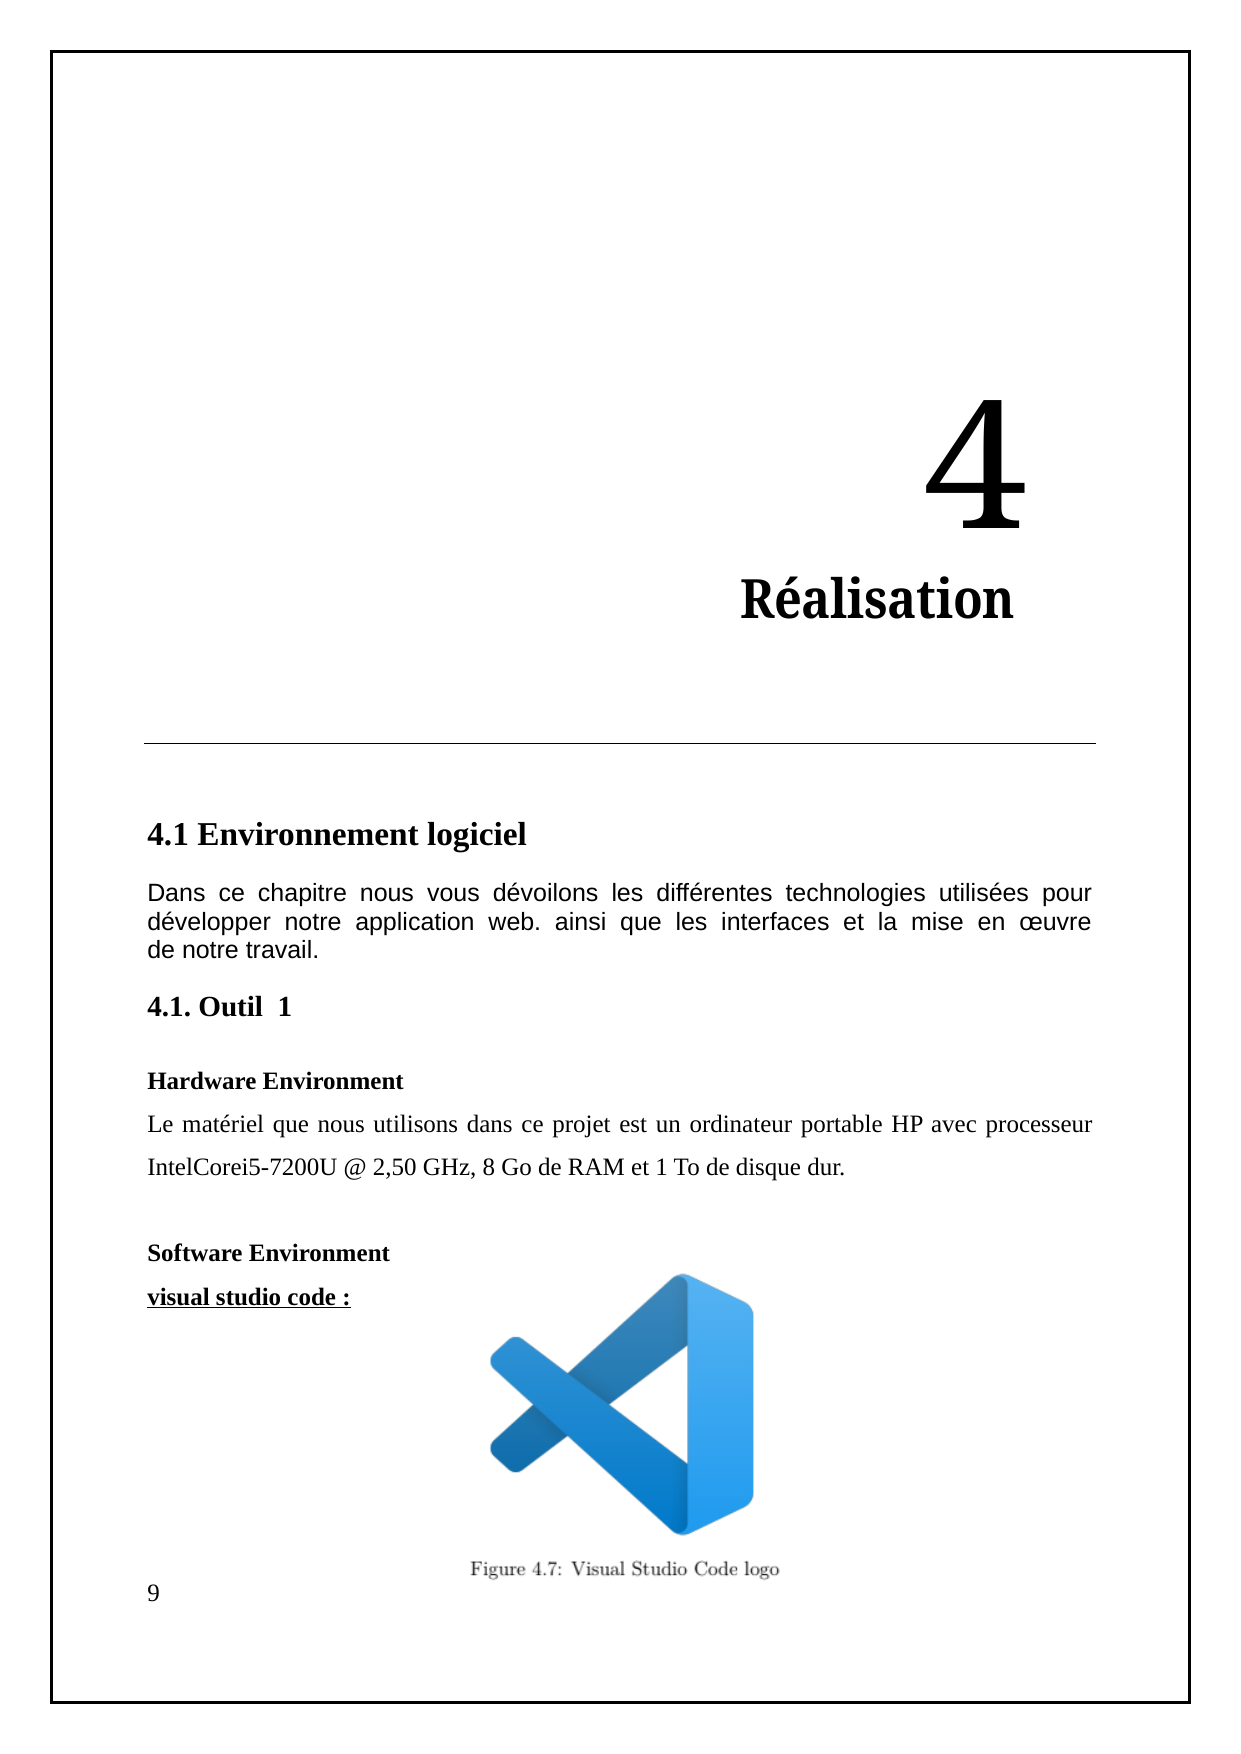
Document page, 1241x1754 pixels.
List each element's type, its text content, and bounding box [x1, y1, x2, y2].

picture [462, 1250, 812, 1615]
text 4 [147, 366, 1028, 569]
text Software Environment [147, 1238, 1093, 1267]
text [812, 1282, 1093, 1310]
text Le matériel que nous utilisons dans ce projet est un ordinateur portable HP avec processeur IntelCorei5-7200U @ 2,50 GHz, 8 Go de RAM et 1 To de disque dur. [147, 1109, 1093, 1181]
text Dans ce chapitre nous vous dévoilons les différentes technologies utilisées pour développer notre application web. ainsi que les interfaces et la mise en œuvre de notre travail. [147, 878, 1093, 964]
text 4.1. Outil 1 [147, 989, 1093, 1023]
text visual studio code : [147, 1282, 462, 1310]
subtitle 4.1 Environnement logiciel [147, 815, 1093, 853]
text Hardware Environment [147, 1066, 1093, 1095]
text Réalisation [147, 569, 1027, 631]
